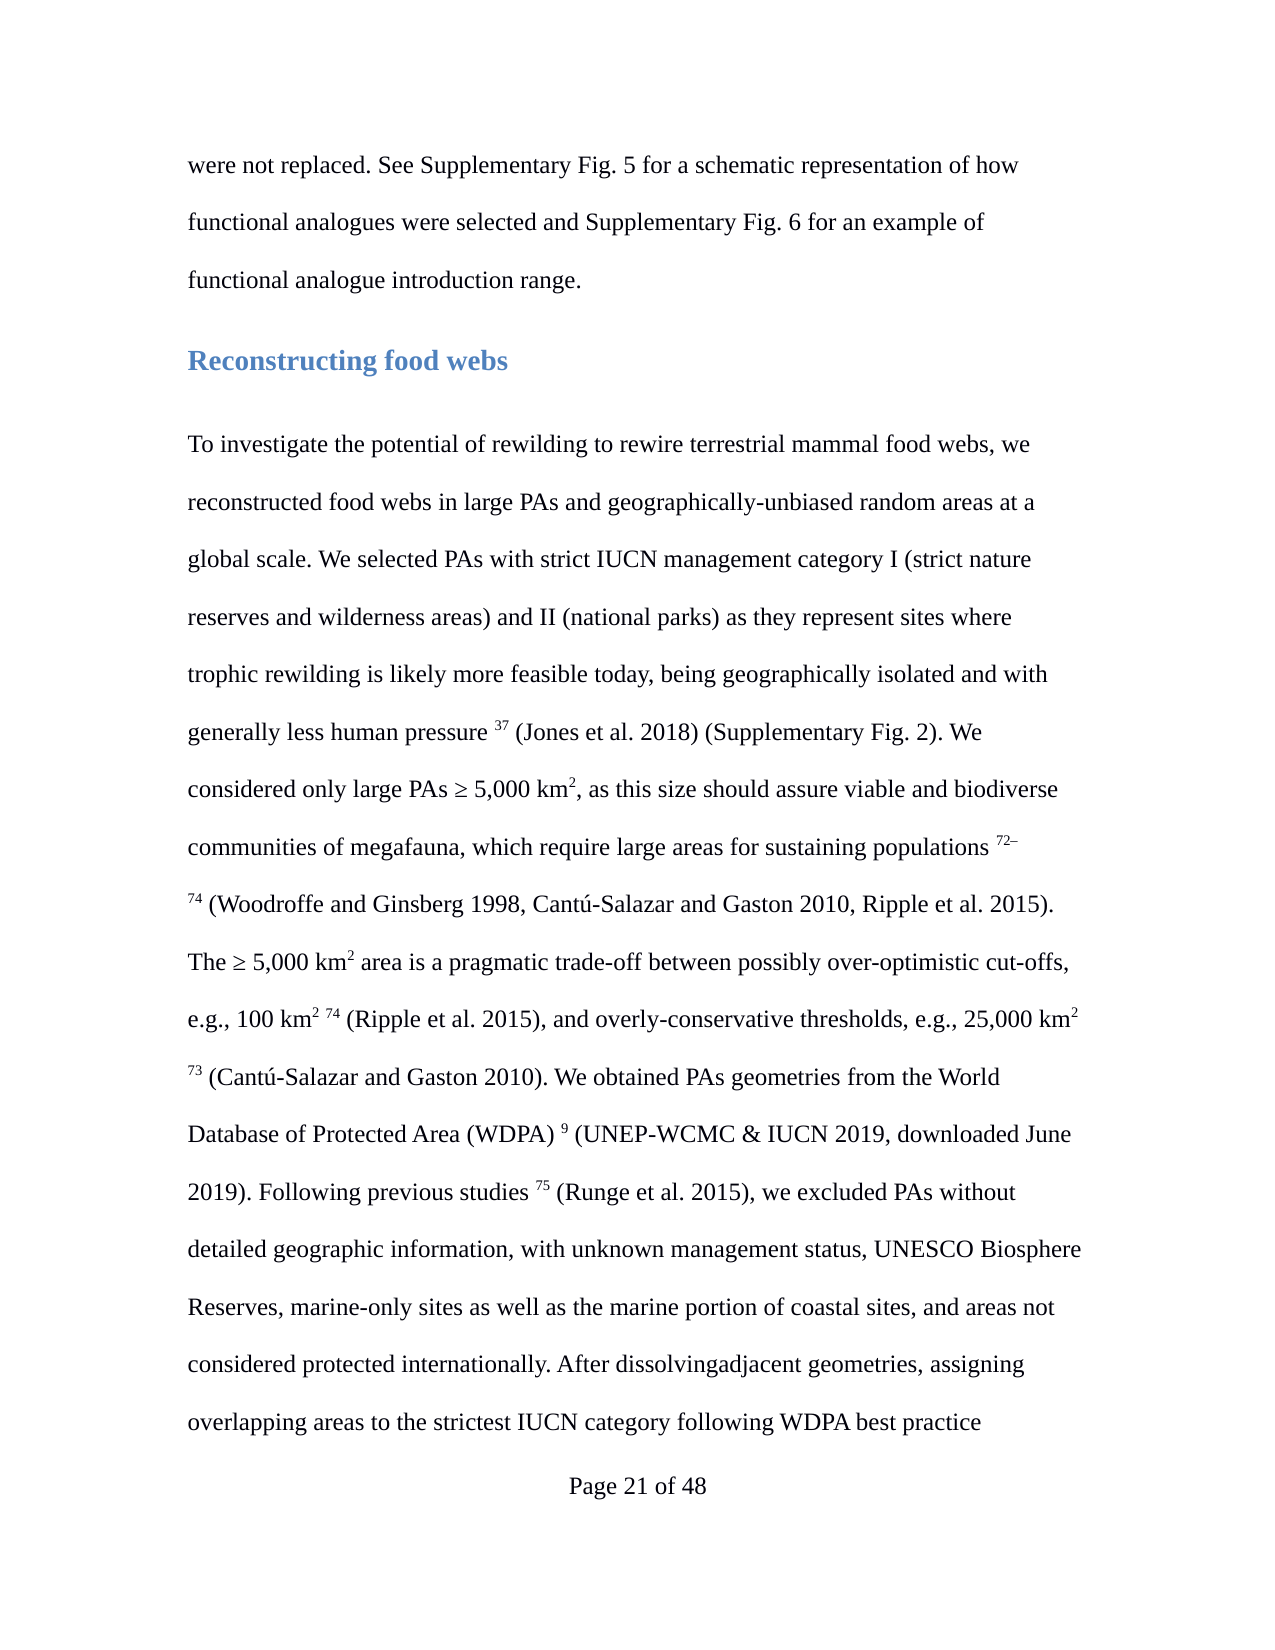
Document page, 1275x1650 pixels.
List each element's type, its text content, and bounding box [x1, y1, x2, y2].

text To investigate the potential of rewilding to rewire terrestrial mammal food webs, we reconstructed food webs in large PAs and geographically-unbiased random areas at a global scale. We selected PAs with strict IUCN management category I (strict nature reserves and wilderness areas) and II (national parks) as they represent sites where trophic rewilding is likely more feasible today, being geographically isolated and with generally less human pressure 37⁠ (Jones et al. 2018) (Supplementary Fig. 2). We considered only large PAs ≥ 5,000 km2, as this size should assure viable and biodiverse communities of megafauna, which require large areas for sustaining populations 72–74⁠ (Woodroffe and Ginsberg 1998, Cantú-Salazar and Gaston 2010, Ripple et al. 2015). The ≥ 5,000 km2 area is a pragmatic trade-off between possibly over-optimistic cut-offs, e.g., 100 km2 74⁠ (Ripple et al. 2015), and overly-conservative thresholds, e.g., 25,000 km2 73⁠ (Cantú-Salazar and Gaston 2010). We obtained PAs geometries from the World Database of Protected Area (WDPA) 9⁠ (UNEP-WCMC & IUCN 2019, downloaded June 2019). Following previous studies 75⁠ (Runge et al. 2015), we excluded PAs without detailed geographic information, with unknown management status, UNESCO Biosphere Reserves, marine-only sites as well as the marine portion of coastal sites, and areas not considered protected internationally. After dissolvingadjacent geometries, assigning overlapping areas to the strictest IUCN category following WDPA best practice [187, 429, 1087, 1435]
subtitle Reconstructing food webs [187, 343, 1087, 377]
text were not replaced. See Supplementary Fig. 5 for a schematic representation of how functional analogues were selected and Supplementary Fig. 6 for an example of functional analogue introduction range. [187, 150, 1087, 294]
